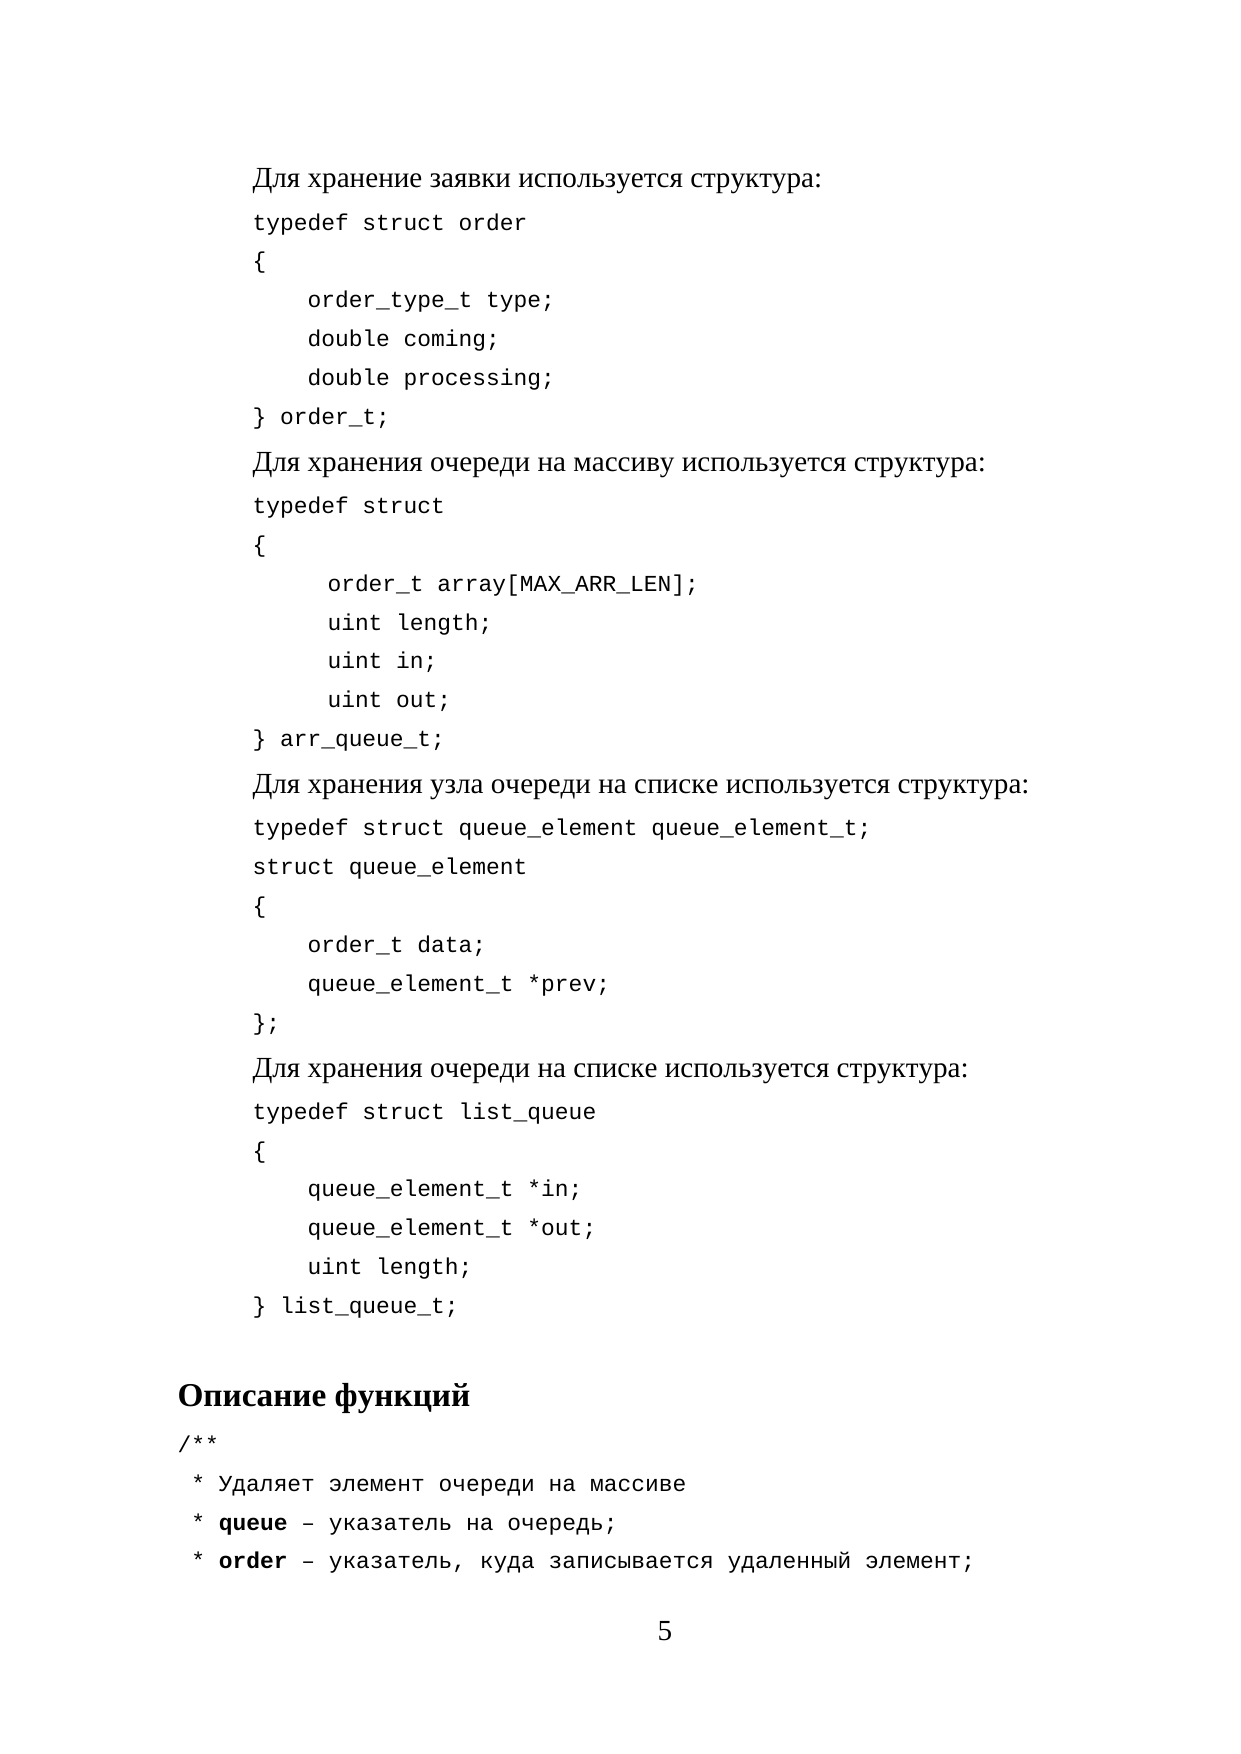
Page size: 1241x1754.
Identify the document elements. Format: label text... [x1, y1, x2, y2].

text { [177, 1139, 1152, 1165]
text } order_t; [177, 405, 1152, 431]
text Для хранения очереди на массиву используется структура: [177, 444, 1152, 478]
text typedef struct list_queue [177, 1100, 1152, 1126]
text { [177, 894, 1152, 920]
text * Удаляет элемент очереди на массиве [177, 1472, 1152, 1498]
text typedef struct queue_element queue_element_t; [177, 817, 1152, 843]
text struct queue_element [177, 856, 1152, 881]
text double processing; [177, 366, 1152, 392]
text } arr_queue_t; [177, 727, 1152, 753]
text { [177, 250, 1152, 276]
text uint out; [177, 689, 1152, 714]
text queue_element_t *prev; [177, 972, 1152, 998]
text } list_queue_t; [177, 1294, 1152, 1320]
text Для хранения узла очереди на списке используется структура: [177, 766, 1152, 800]
text order_t array[MAX_ARR_LEN]; [177, 572, 1152, 598]
text queue_element_t *out; [177, 1217, 1152, 1243]
text uint length; [177, 1256, 1152, 1281]
text order_t data; [177, 933, 1152, 959]
text typedef struct [177, 494, 1152, 520]
text }; [177, 1011, 1152, 1037]
text Для хранения очереди на списке используется структура: [177, 1050, 1152, 1083]
text * order – указатель, куда записывается удаленный элемент; [177, 1550, 1152, 1576]
text { [177, 533, 1152, 559]
text /** [177, 1433, 1152, 1459]
text Для хранение заявки используется структура: [177, 161, 1152, 194]
text uint length; [177, 611, 1152, 637]
text * queue – указатель на очередь; [177, 1511, 1152, 1537]
subtitle Описание функций [177, 1376, 1152, 1414]
text double coming; [177, 327, 1152, 353]
text uint in; [177, 650, 1152, 676]
text order_type_t type; [177, 289, 1152, 314]
text queue_element_t *in; [177, 1178, 1152, 1204]
text typedef struct order [177, 211, 1152, 237]
